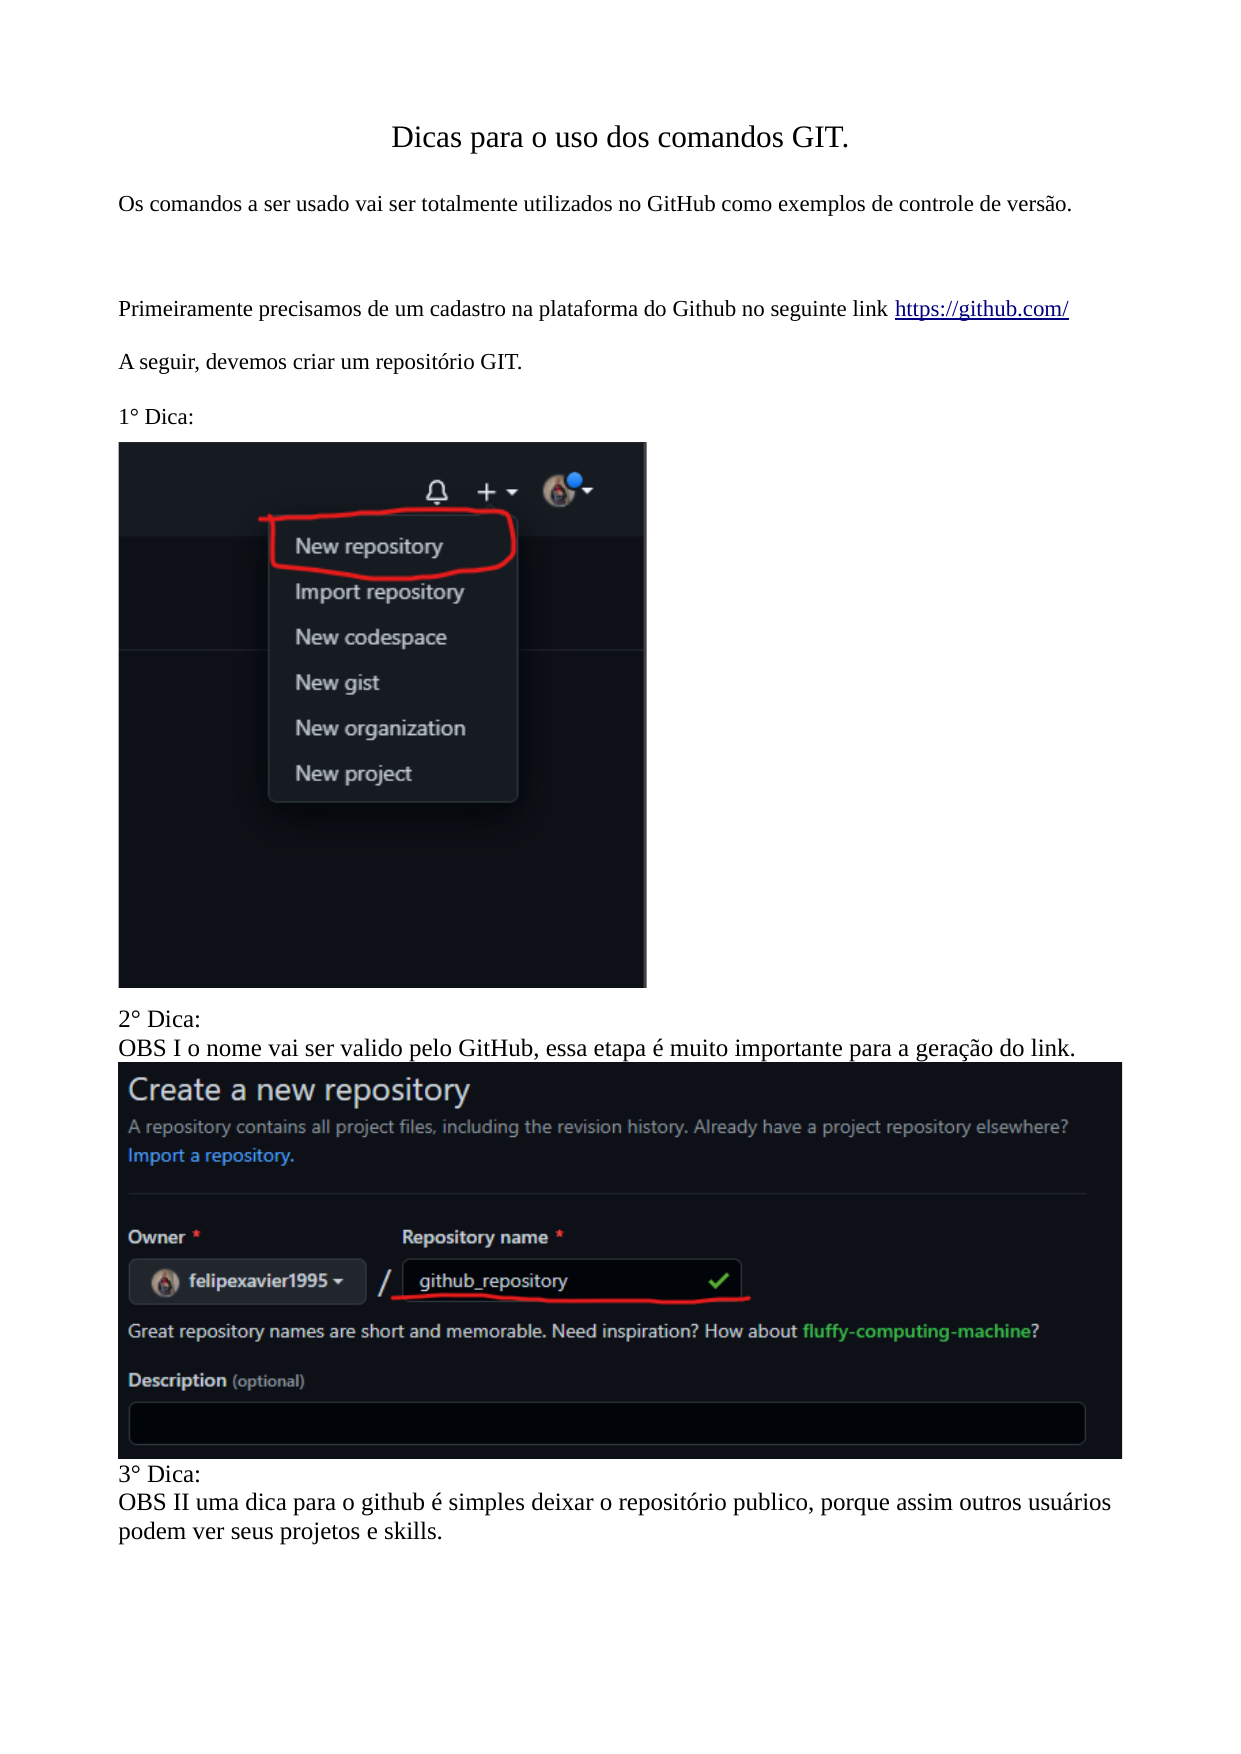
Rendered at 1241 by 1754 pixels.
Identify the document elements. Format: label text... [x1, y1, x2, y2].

text Os comandos a ser usado vai ser totalmente utilizados no GitHub como exemplos de controle de versão. [118, 190, 1122, 216]
text 2° Dica: [118, 1004, 1122, 1033]
text OBS II uma dica para o github é simples deixar o repositório publico, porque assim outros usuários podem ver seus projetos e skills. [118, 1487, 1122, 1545]
text 1° Dica: [118, 403, 1122, 429]
text Primeiramente precisamos de um cadastro na plataforma do Github no seguinte link https://github.com/ [118, 295, 1122, 322]
text A seguir, devemos criar um repositório GIT. [118, 348, 1122, 374]
text Dicas para o uso dos comandos GIT. [118, 118, 1122, 154]
picture [118, 1062, 1123, 1459]
text 3° Dica: [118, 1459, 1122, 1487]
picture [118, 442, 647, 988]
text OBS I o nome vai ser valido pelo GitHub, essa etapa é muito importante para a geração do link. [118, 1033, 1122, 1062]
